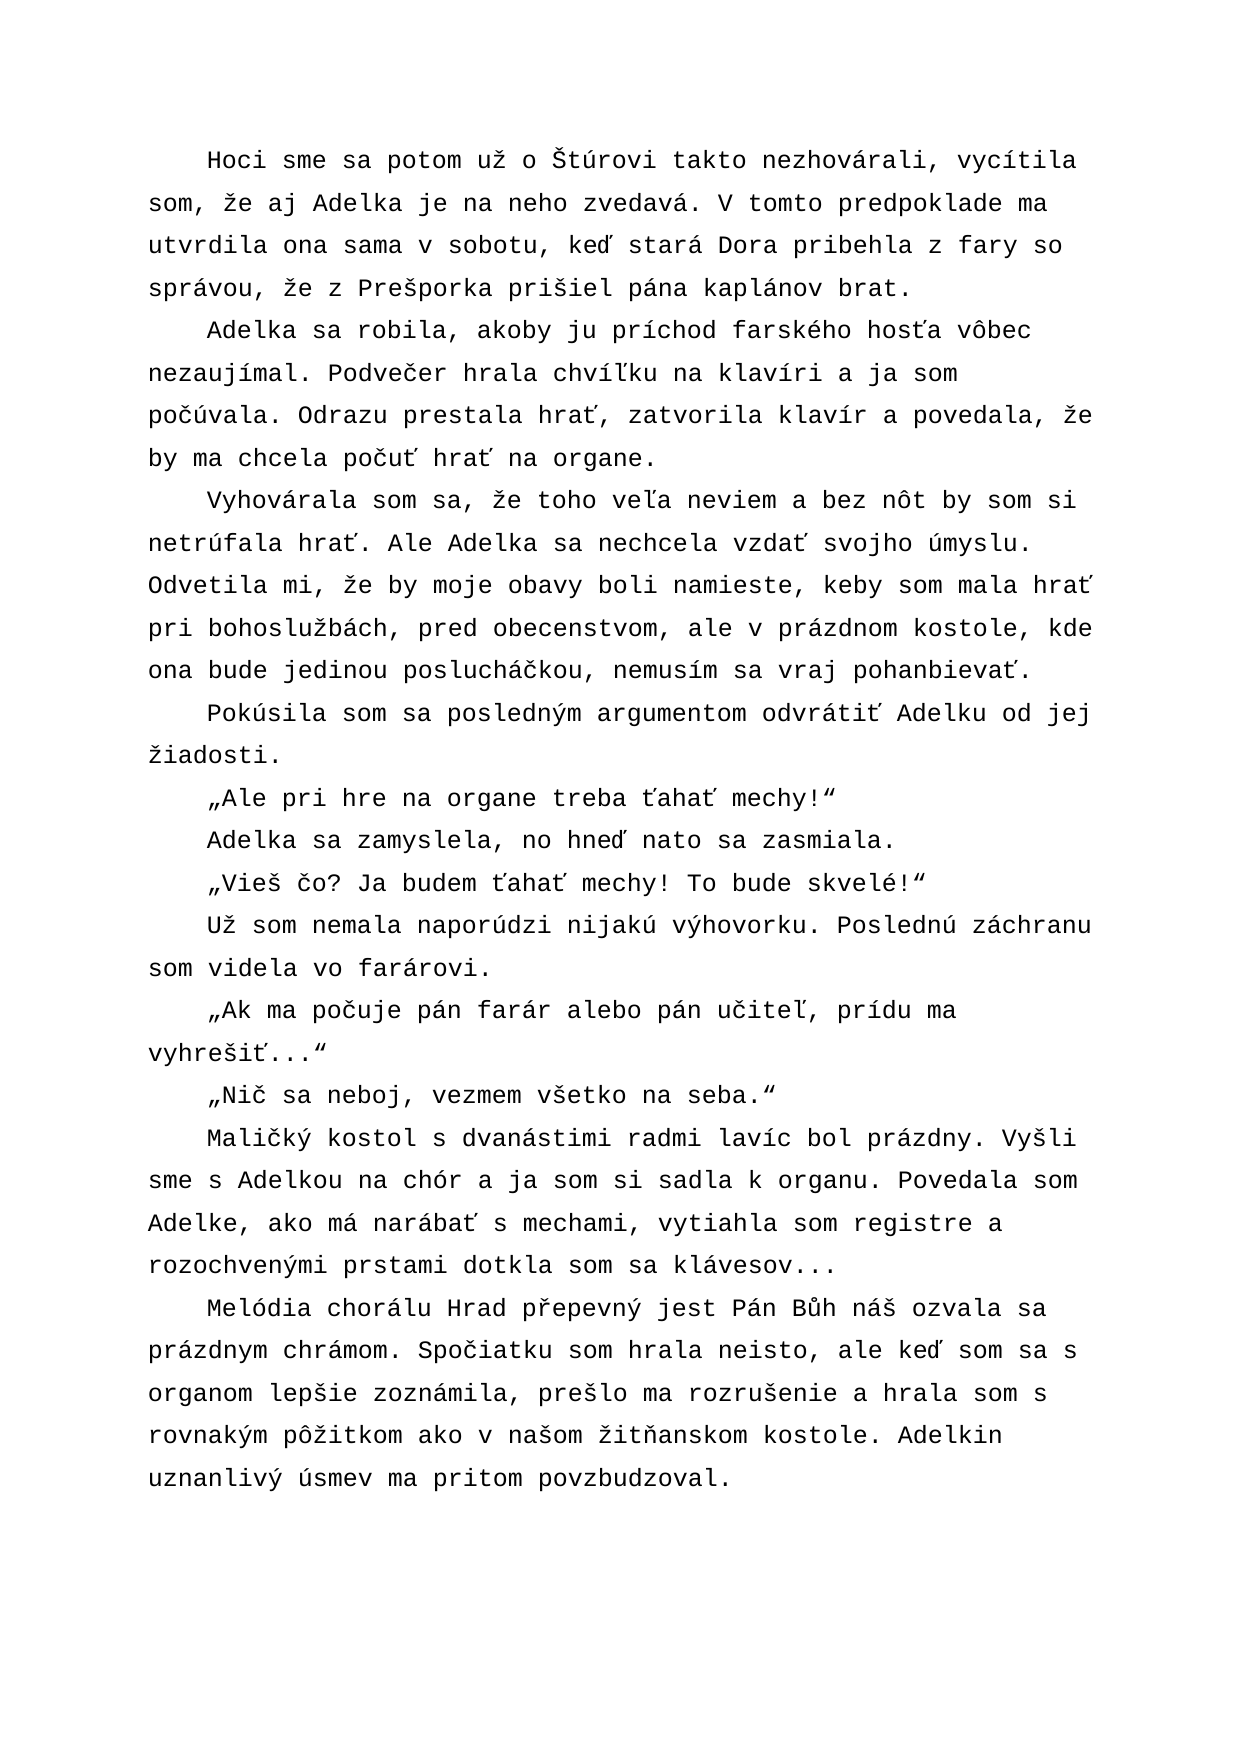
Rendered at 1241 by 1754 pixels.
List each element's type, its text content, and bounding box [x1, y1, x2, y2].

text „Ak ma počuje pán farár alebo pán učiteľ, prídu ma vyhrešiť...“ [148, 998, 1093, 1068]
text Už som nemala naporúdzi nijakú výhovorku. Poslednú záchranu som videla vo farárovi. [148, 913, 1093, 983]
text Pokúsila som sa posledným argumentom odvrátiť Adelku od jej žiadosti. [148, 700, 1093, 771]
text Melódia chorálu Hrad přepevný jest Pán Bůh náš ozvala sa prázdnym chrámom. Spočiatku som hrala neisto, ale keď som sa s organom lepšie zoznámila, prešlo ma rozrušenie a hrala som s rovnakým pôžitkom ako v našom žitňanskom kostole. Adelkin uznanlivý úsmev ma pritom povzbudzoval. [148, 1295, 1093, 1493]
text Adelka sa robila, akoby ju príchod farského hosťa vôbec nezaujímal. Podvečer hrala chvíľku na klavíri a ja som počúvala. Odrazu prestala hrať, zatvorila klavír a povedala, že by ma chcela počuť hrať na organe. [148, 318, 1093, 473]
text „Ale pri hre na organe treba ťahať mechy!“ [148, 785, 1093, 813]
text Maličký kostol s dvanástimi radmi lavíc bol prázdny. Vyšli sme s Adelkou na chór a ja som si sadla k organu. Povedala som Adelke, ako má narábať s mechami, vytiahla som registre a rozochvenými prstami dotkla som sa klávesov... [148, 1125, 1093, 1281]
text „Nič sa neboj, vezmem všetko na seba.“ [148, 1083, 1093, 1111]
text „Vieš čo? Ja budem ťahať mechy! To bude skvelé!“ [148, 870, 1093, 898]
text Adelka sa zamyslela, no hneď nato sa zasmiala. [148, 828, 1093, 856]
text Hoci sme sa potom už o Štúrovi takto nezhovárali, vycítila som, že aj Adelka je na neho zvedavá. V tomto predpoklade ma utvrdila ona sama v sobotu, keď stará Dora pribehla z fary so správou, že z Prešporka prišiel pána kaplánov brat. [148, 148, 1093, 303]
text Vyhovárala som sa, že toho veľa neviem a bez nôt by som si netrúfala hrať. Ale Adelka sa nechcela vzdať svojho úmyslu. Odvetila mi, že by moje obavy boli namieste, keby som mala hrať pri bohoslužbách, pred obecenstvom, ale v prázdnom kostole, kde ona bude jedinou poslucháčkou, nemusím sa vraj pohanbievať. [148, 488, 1093, 686]
